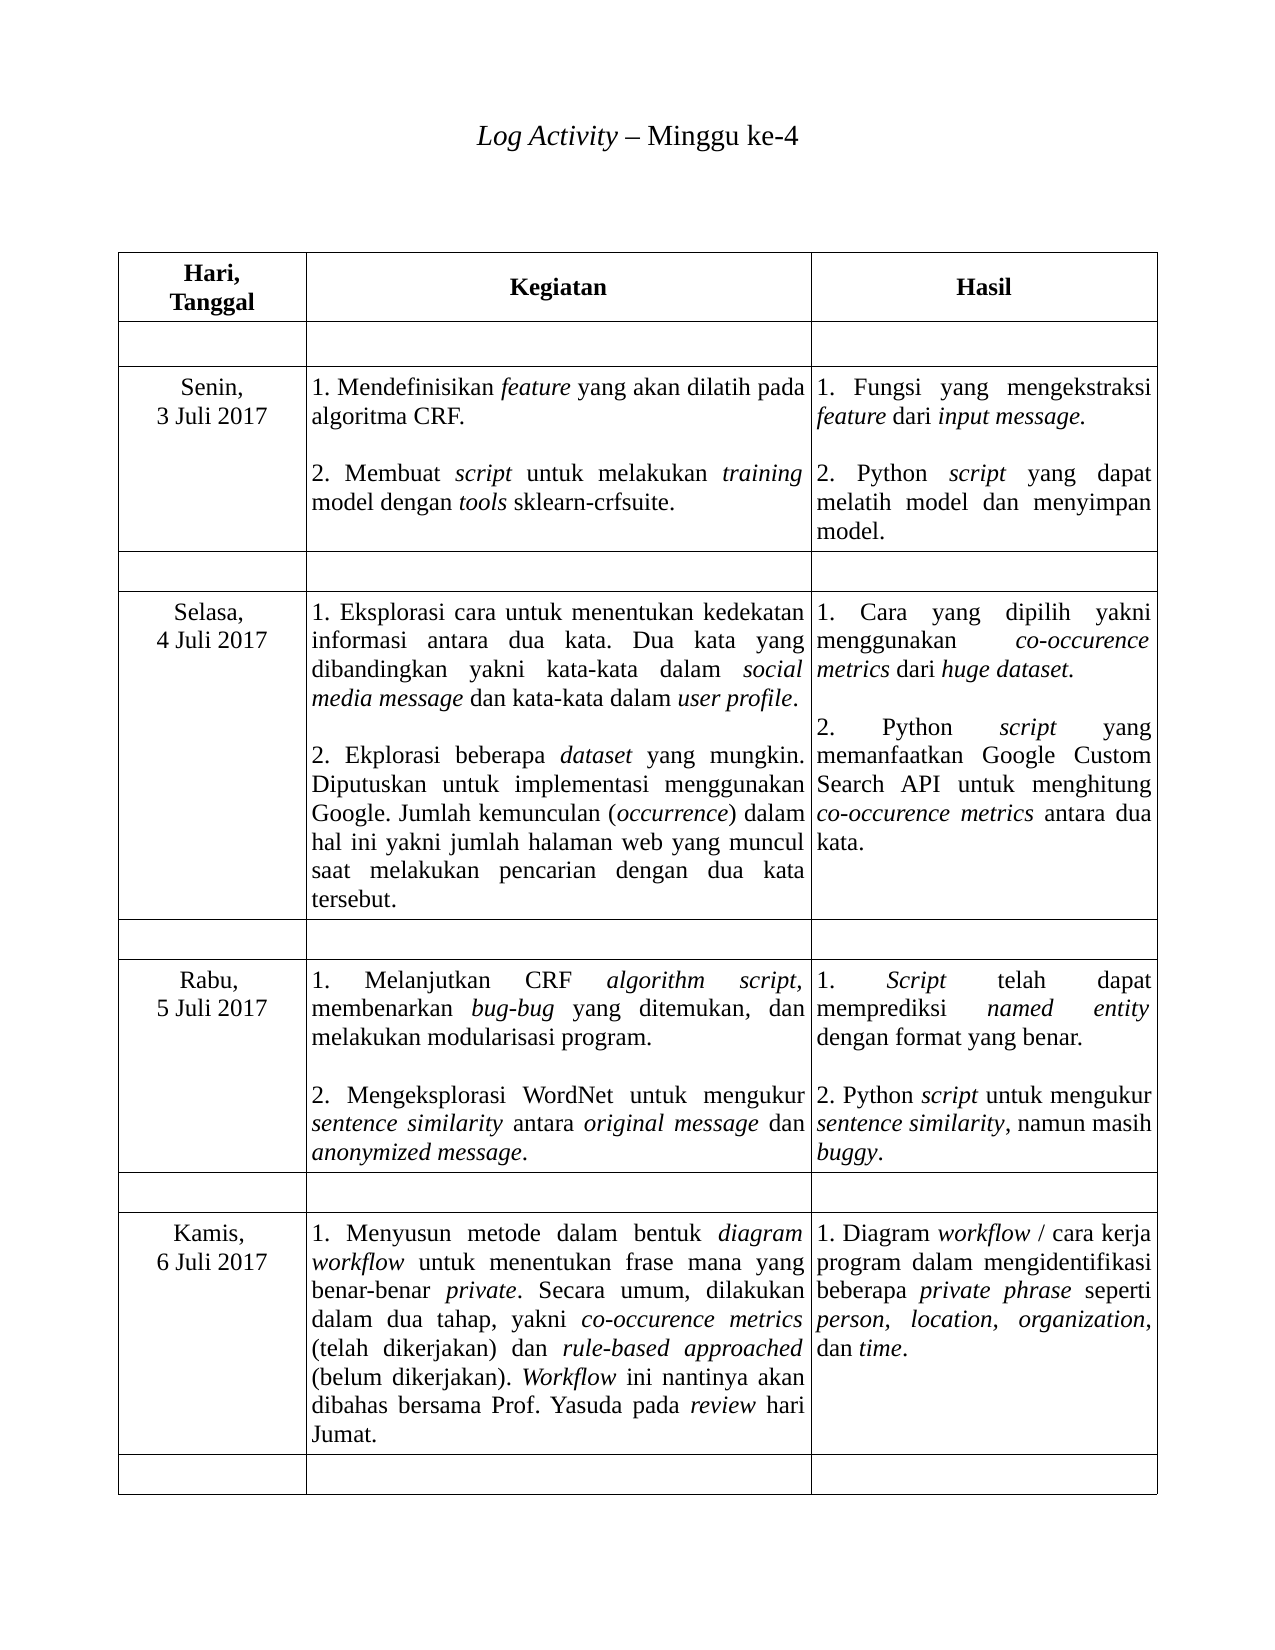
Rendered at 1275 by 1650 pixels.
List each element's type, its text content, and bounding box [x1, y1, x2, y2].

table_cell [307, 1455, 811, 1494]
table_cell [119, 1173, 306, 1212]
table_header Hasil [812, 253, 1157, 321]
table_cell 1. Diagram workflow / cara kerja program dalam mengidentifikasi beberapa private phrase seperti person, location, organization, dan time. [812, 1213, 1157, 1454]
table_cell [119, 1455, 306, 1494]
table_cell Kamis, 6 Juli 2017 [119, 1213, 306, 1454]
table_cell [307, 552, 811, 591]
table_cell [307, 1173, 811, 1212]
table_cell [119, 920, 306, 959]
table_cell [812, 322, 1157, 366]
table_cell [307, 920, 811, 959]
table_cell Selasa, 4 Juli 2017 [119, 592, 306, 919]
table_header Kegiatan [307, 253, 811, 321]
table_cell Rabu, 5 Juli 2017 [119, 960, 306, 1172]
table_cell 1. Cara yang dipilih yakni menggunakan co-occurence metrics dari huge dataset. 2. Python script yang memanfaatkan Google Custom Search API untuk menghitung co-occurence metrics antara dua kata. [812, 592, 1157, 919]
table_cell [812, 1455, 1157, 1494]
table_cell [812, 920, 1157, 959]
table_cell 1. Eksplorasi cara untuk menentukan kedekatan informasi antara dua kata. Dua kata yang dibandingkan yakni kata-kata dalam social media message dan kata-kata dalam user profile. 2. Ekplorasi beberapa dataset yang mungkin. Diputuskan untuk implementasi menggunakan Google. Jumlah kemunculan (occurrence) dalam hal ini yakni jumlah halaman web yang muncul saat melakukan pencarian dengan dua kata tersebut. [307, 592, 811, 919]
table_cell Senin, 3 Juli 2017 [119, 367, 306, 551]
table_cell 1. Script telah dapat memprediksi named entity dengan format yang benar. 2. Python script untuk mengukur sentence similarity, namun masih buggy. [812, 960, 1157, 1172]
table_cell [307, 322, 811, 366]
table_header Hari, Tanggal [119, 253, 306, 321]
table_cell [812, 552, 1157, 591]
table_cell [812, 1173, 1157, 1212]
table_cell 1. Menyusun metode dalam bentuk diagram workflow untuk menentukan frase mana yang benar-benar private. Secara umum, dilakukan dalam dua tahap, yakni co-occurence metrics (telah dikerjakan) dan rule-based approached (belum dikerjakan). Workflow ini nantinya akan dibahas bersama Prof. Yasuda pada review hari Jumat. [307, 1213, 811, 1454]
table_cell [119, 552, 306, 591]
table_cell 1. Mendefinisikan feature yang akan dilatih pada algoritma CRF. 2. Membuat script untuk melakukan training model dengan tools sklearn-crfsuite. [307, 367, 811, 551]
table_cell 1. Melanjutkan CRF algorithm script, membenarkan bug-bug yang ditemukan, dan melakukan modularisasi program. 2. Mengeksplorasi WordNet untuk mengukur sentence similarity antara original message dan anonymized message. [307, 960, 811, 1172]
table_cell 1. Fungsi yang mengekstraksi feature dari input message. 2. Python script yang dapat melatih model dan menyimpan model. [812, 367, 1157, 551]
table_cell [119, 322, 306, 366]
text Log Activity – Minggu ke-4 [118, 118, 1157, 152]
